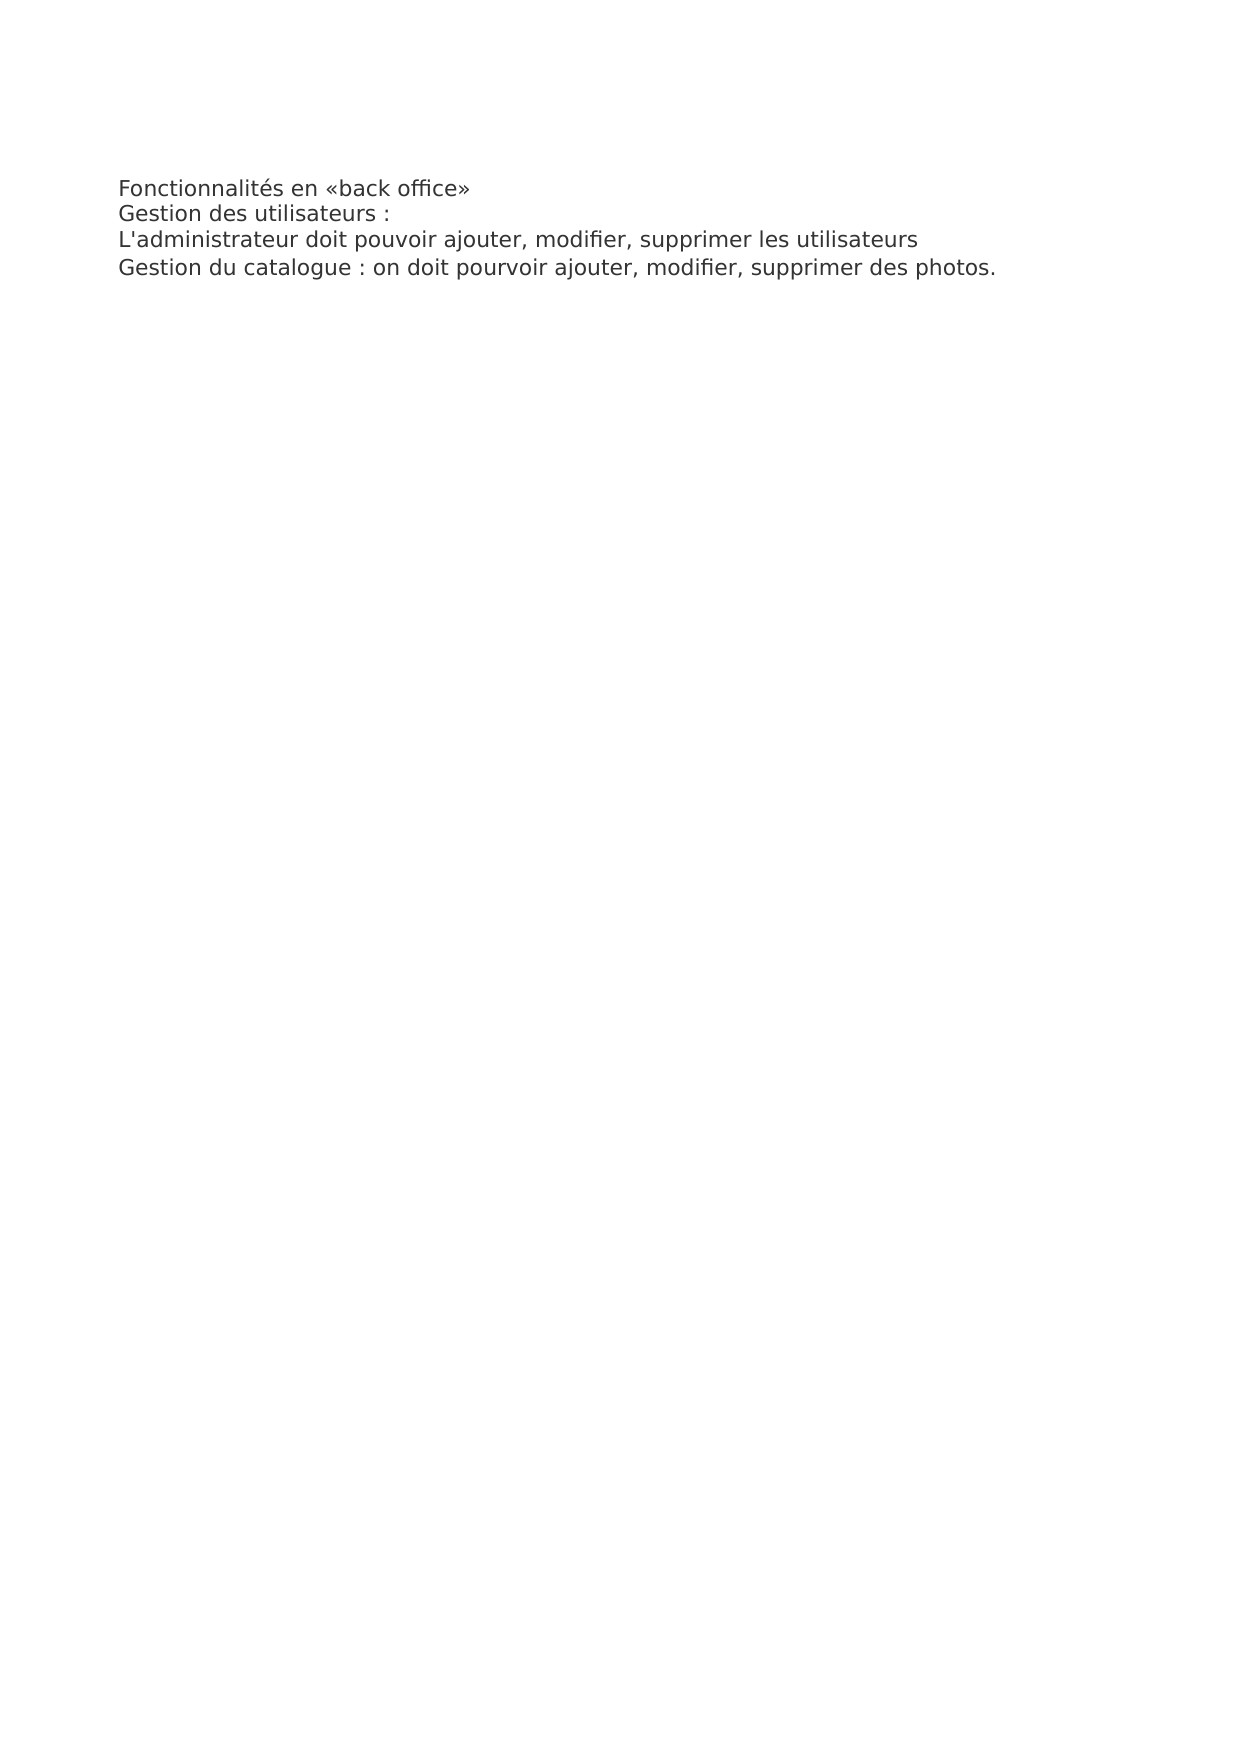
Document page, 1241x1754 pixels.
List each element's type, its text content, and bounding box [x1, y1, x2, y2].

text Fonctionnalités en «back office» Gestion des utilisateurs : L'administrateur doit pouvoir ajouter, modifier, supprimer les utilisateurs Gestion du catalogue : on doit pourvoir ajouter, modifier, supprimer des photos. [118, 147, 1122, 281]
